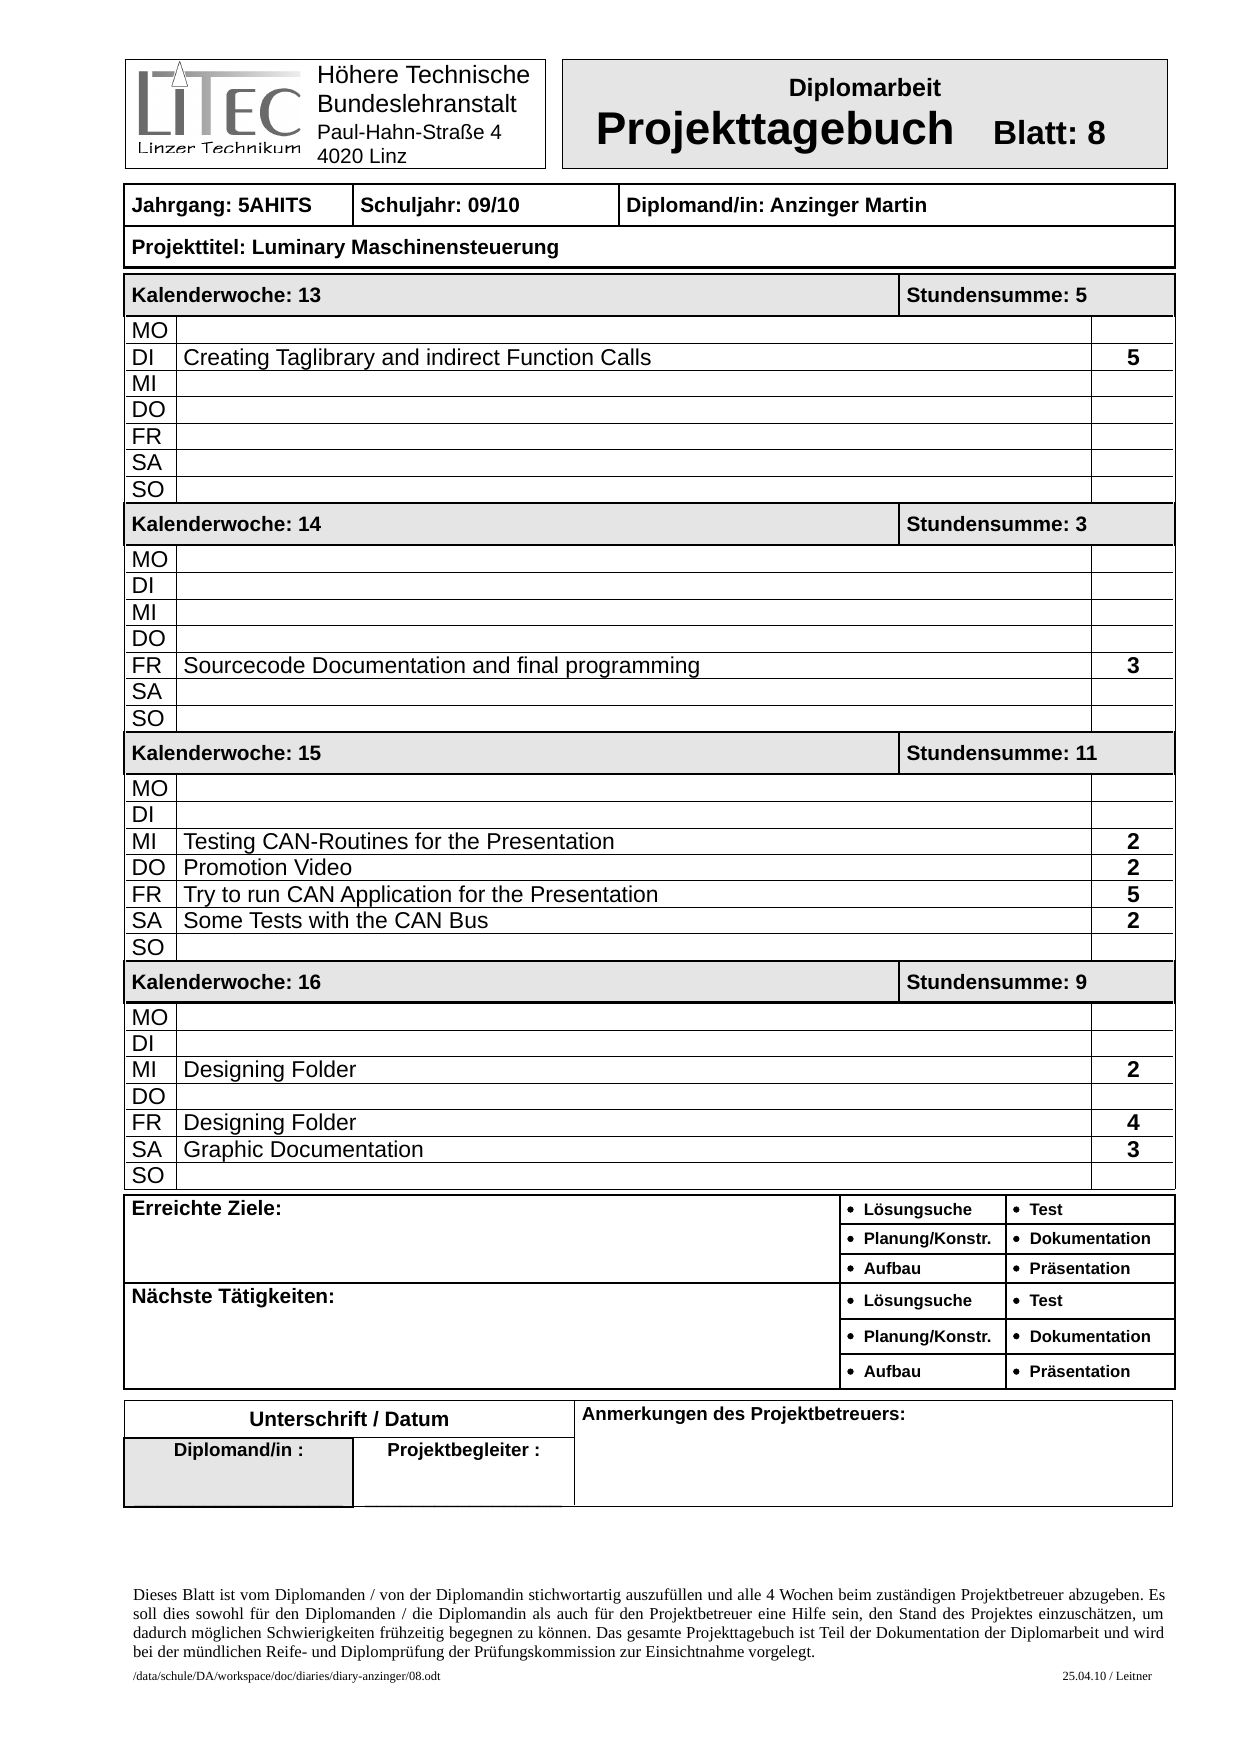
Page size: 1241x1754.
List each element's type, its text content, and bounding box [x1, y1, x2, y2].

table_header Stundensumme: 5 [900, 275, 1174, 315]
table_cell [177, 477, 1091, 502]
table_cell [177, 1163, 1091, 1189]
table_header  Lösungsuche [841, 1196, 1005, 1223]
table_cell [177, 1031, 1091, 1056]
table_cell [177, 934, 1091, 960]
table_cell  Dokumentation [1007, 1320, 1174, 1353]
table_cell Kalenderwoche: 15 [125, 731, 898, 773]
table_cell  Test [1007, 1284, 1174, 1317]
table_cell [1092, 625, 1175, 652]
table_cell [1092, 773, 1175, 801]
table_cell SA [125, 678, 176, 704]
table_cell  Planung/Konstr. [841, 1225, 1005, 1252]
table_cell FR [125, 423, 176, 449]
table_cell Nächste Tätigkeiten: [125, 1284, 839, 1388]
table_cell [177, 802, 1091, 827]
table_header Schuljahr: 09/10 [354, 185, 618, 225]
table_cell MO [125, 544, 176, 572]
table_cell MO [125, 1001, 176, 1030]
table_cell [177, 371, 1091, 396]
table_cell SA [125, 449, 176, 476]
table_cell DO [125, 625, 176, 652]
table_cell Stundensumme: 11 [900, 731, 1174, 773]
table_cell [177, 775, 1091, 801]
table_header Diplomand/in: Anzinger Martin [620, 185, 1174, 225]
table_cell SA [125, 907, 176, 933]
table_cell 2 [1092, 854, 1175, 880]
table_cell [1092, 396, 1175, 423]
table_cell [1092, 476, 1175, 502]
table_cell [177, 546, 1091, 572]
table_cell Sourcecode Documentation and final programming [177, 653, 1091, 678]
table_cell [1092, 1162, 1175, 1189]
table_cell [177, 706, 1091, 731]
table_cell Kalenderwoche: 16 [125, 960, 898, 1001]
table_cell [177, 1084, 1091, 1109]
table_cell [1092, 315, 1175, 343]
table_cell [177, 600, 1091, 625]
table_cell Testing CAN-Routines for the Presentation [177, 829, 1091, 854]
table_cell  Aufbau [841, 1355, 1005, 1388]
table_cell [177, 679, 1091, 704]
table_cell MI [125, 828, 176, 854]
table_cell  Präsentation [1007, 1355, 1174, 1388]
table_cell 4 [1092, 1109, 1175, 1136]
table_cell [1092, 1001, 1175, 1030]
table_cell [1092, 1083, 1175, 1109]
table_cell Projektbegleiter : _________________ [354, 1438, 574, 1506]
table_cell [1092, 933, 1175, 960]
table_cell Try to run CAN Application for the Presentation [177, 881, 1091, 907]
table_cell [177, 573, 1091, 599]
table_cell Projekttitel: Luminary Maschinensteuerung [125, 227, 1174, 266]
table_cell DI [125, 801, 176, 827]
table_cell 2 [1092, 907, 1175, 933]
table_cell Designing Folder [177, 1110, 1091, 1136]
table_cell [1092, 423, 1175, 449]
table_cell SO [125, 1162, 176, 1189]
table_header Kalenderwoche: 13 [125, 275, 898, 315]
table_cell DI [125, 343, 176, 370]
table_cell [1092, 678, 1175, 704]
table_cell [1092, 705, 1175, 731]
table_header Anmerkungen des Projektbetreuers: [574, 1401, 1172, 1506]
table_cell [1092, 544, 1175, 572]
table_cell Some Tests with the CAN Bus [177, 908, 1091, 933]
table_cell [1092, 449, 1175, 476]
table_cell [1092, 801, 1175, 827]
table_cell Stundensumme: 3 [900, 502, 1174, 544]
table_cell SO [125, 933, 176, 960]
table_cell SA [125, 1136, 176, 1162]
table_cell Stundensumme: 9 [900, 960, 1174, 1001]
table_cell 5 [1092, 880, 1175, 907]
table_cell [1092, 599, 1175, 625]
table_cell DO [125, 396, 176, 423]
table_cell Diplomand/in : __________________ [125, 1439, 352, 1506]
table_cell MI [125, 599, 176, 625]
table_cell [177, 424, 1091, 449]
table_cell 5 [1092, 343, 1175, 370]
table_cell MO [125, 315, 176, 343]
table_cell MI [125, 1056, 176, 1083]
table_cell Designing Folder [177, 1057, 1091, 1083]
table_cell [1092, 572, 1175, 599]
table_cell DI [125, 572, 176, 599]
table_cell 2 [1092, 828, 1175, 854]
table_cell DI [125, 1030, 176, 1056]
table_header Unterschrift / Datum [125, 1401, 574, 1437]
table_cell Creating Taglibrary and indirect Function Calls [177, 344, 1091, 370]
table_cell  Planung/Konstr. [841, 1320, 1005, 1353]
table_cell MO [125, 773, 176, 801]
table_cell  Aufbau [841, 1255, 1005, 1282]
table_cell  Präsentation [1007, 1255, 1174, 1282]
table_cell DO [125, 854, 176, 880]
table_cell [1092, 1030, 1175, 1056]
table_cell FR [125, 880, 176, 907]
table_cell [177, 317, 1091, 343]
table_cell FR [125, 652, 176, 678]
table_cell [177, 626, 1091, 652]
table_cell  Lösungsuche [841, 1284, 1005, 1317]
table_cell SO [125, 705, 176, 731]
table_cell Graphic Documentation [177, 1137, 1091, 1162]
table_cell [177, 1004, 1091, 1030]
table_cell 3 [1092, 652, 1175, 678]
table_cell FR [125, 1109, 176, 1136]
table_cell MI [125, 370, 176, 396]
table_cell Promotion Video [177, 855, 1091, 880]
table_cell [177, 397, 1091, 423]
table_cell Kalenderwoche: 14 [125, 502, 898, 544]
table_cell [1092, 370, 1175, 396]
table_cell 3 [1092, 1136, 1175, 1162]
table_header Jahrgang: 5AHITS [125, 185, 352, 225]
table_header  Test [1007, 1196, 1174, 1223]
table_header Erreichte Ziele: [125, 1196, 839, 1282]
table_cell  Dokumentation [1007, 1225, 1174, 1252]
table_cell DO [125, 1083, 176, 1109]
table_cell 2 [1092, 1056, 1175, 1083]
table_cell [177, 450, 1091, 476]
table_cell SO [125, 476, 176, 502]
